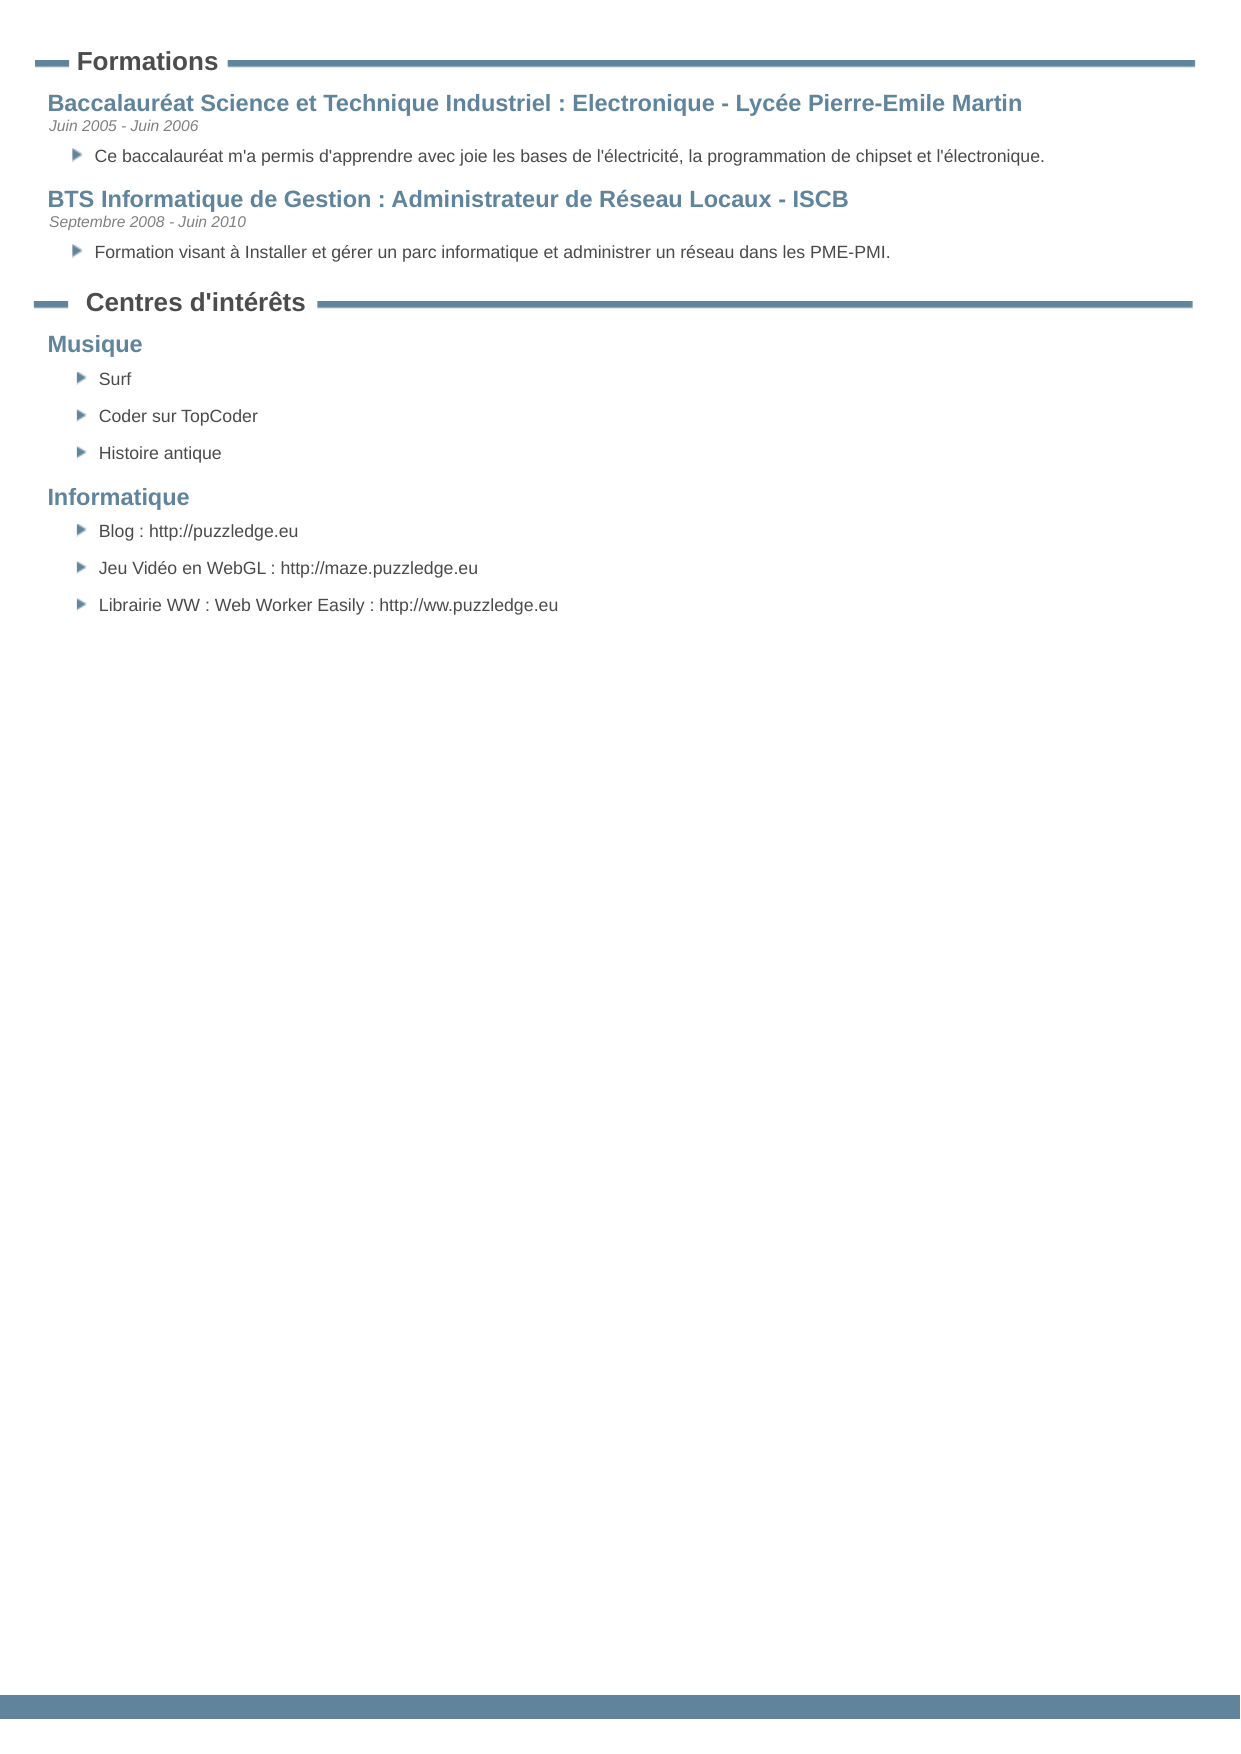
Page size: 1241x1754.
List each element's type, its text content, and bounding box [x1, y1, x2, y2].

title Informatique [47, 483, 1240, 510]
picture [76, 561, 99, 574]
picture [76, 446, 99, 459]
picture [76, 409, 99, 422]
picture [76, 372, 99, 385]
picture [227, 60, 1196, 71]
text Librairie WW : Web Worker Easily : http://ww.puzzledge.eu [77, 595, 1240, 615]
picture [33, 301, 69, 312]
table_header Formations [75, 46, 228, 76]
title Musique [47, 331, 1240, 358]
text Formation visant à Installer et gérer un parc informatique et administrer un réseau dans les PME-PMI. [72, 241, 1207, 262]
text Histoire antique [77, 443, 1240, 463]
text Ce baccalauréat m'a permis d'apprendre avec joie les bases de l'électricité, la programmation de chipset et l'électronique. [72, 146, 1207, 166]
picture [317, 301, 1193, 312]
title Septembre 2008 - Juin 2010 [49, 213, 1240, 231]
title Juin 2005 - Juin 2006 [49, 117, 1240, 135]
text Jeu Vidéo en WebGL : http://maze.puzzledge.eu [77, 558, 1240, 578]
picture [35, 60, 70, 71]
title Baccalauréat Science et Technique Industriel : Electronique - Lycée Pierre-Emile Martin [47, 90, 1240, 117]
table_header Centres d'intérêts [75, 287, 317, 317]
picture [72, 244, 95, 258]
table_header [228, 46, 1240, 76]
picture [76, 598, 99, 611]
table_header [317, 287, 1240, 317]
picture [72, 148, 95, 162]
title BTS Informatique de Gestion : Administrateur de Réseau Locaux - ISCB [47, 186, 1240, 213]
picture [76, 524, 99, 537]
text Coder sur TopCoder [77, 406, 1240, 426]
text Blog : http://puzzledge.eu [77, 521, 1240, 541]
text Surf [77, 369, 1240, 389]
table_header [35, 46, 74, 76]
table_header [34, 287, 74, 317]
